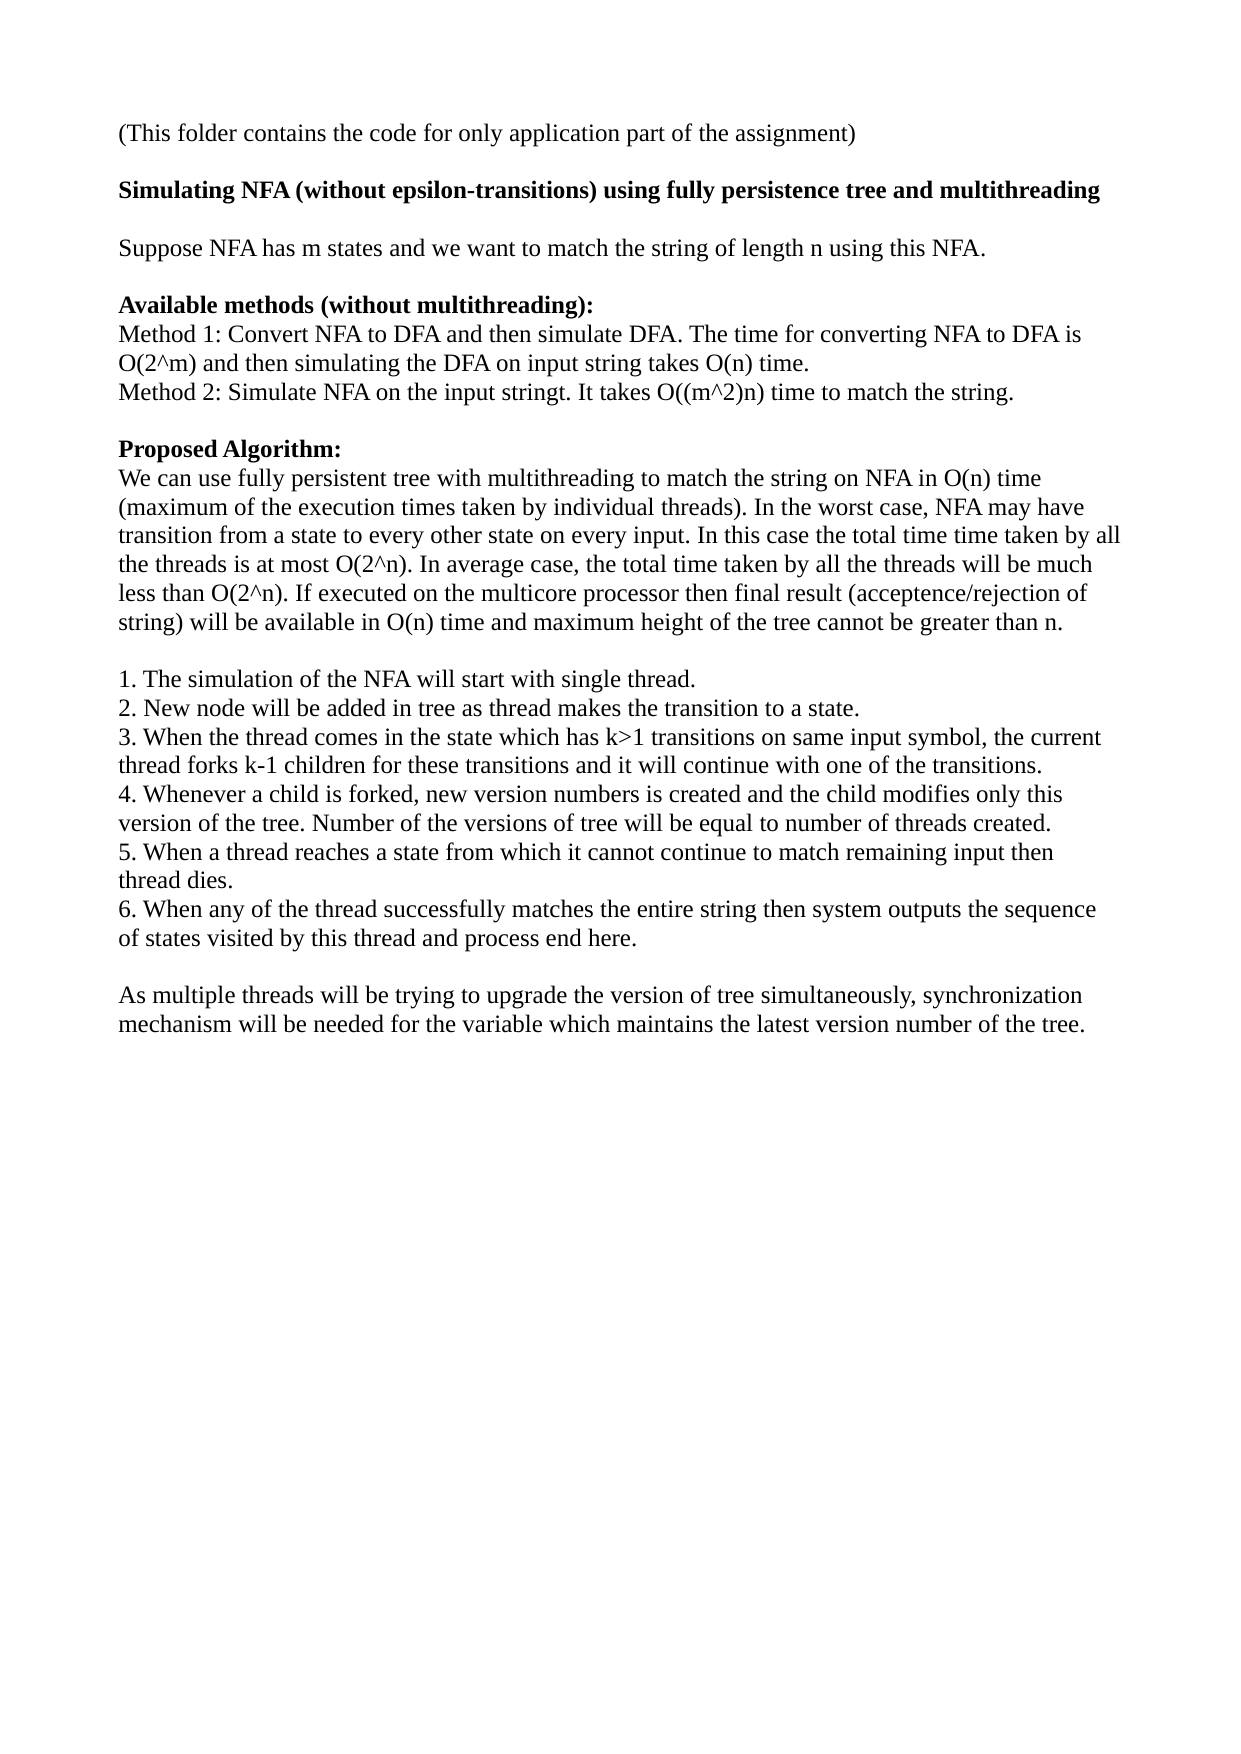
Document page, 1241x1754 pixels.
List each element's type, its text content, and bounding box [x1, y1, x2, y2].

text We can use fully persistent tree with multithreading to match the string on NFA in O(n) time (maximum of the execution times taken by individual threads). In the worst case, NFA may have transition from a state to every other state on every input. In this case the total time time taken by all the threads is at most O(2^n). In average case, the total time taken by all the threads will be much less than O(2^n). If executed on the multicore processor then final result (acceptence/rejection of string) will be available in O(n) time and maximum height of the tree cannot be greater than n. [118, 463, 1122, 636]
text 3. When the thread comes in the state which has k>1 transitions on same input symbol, the current thread forks k-1 children for these transitions and it will continue with one of the transitions. [118, 722, 1122, 779]
text As multiple threads will be trying to upgrade the version of tree simultaneously, synchronization mechanism will be needed for the variable which maintains the latest version number of the tree. [118, 981, 1122, 1038]
text 2. New node will be added in tree as thread makes the transition to a state. [118, 693, 1122, 722]
text 1. The simulation of the NFA will start with single thread. [118, 664, 1122, 693]
text Method 1: Convert NFA to DFA and then simulate DFA. The time for converting NFA to DFA is O(2^m) and then simulating the DFA on input string takes O(n) time. [118, 319, 1122, 377]
text 6. When any of the thread successfully matches the entire string then system outputs the sequence of states visited by this thread and process end here. [118, 894, 1122, 952]
text Simulating NFA (without epsilon-transitions) using fully persistence tree and multithreading [118, 176, 1122, 204]
text 4. Whenever a child is forked, new version numbers is created and the child modifies only this version of the tree. Number of the versions of tree will be equal to number of threads created. [118, 779, 1122, 837]
text Suppose NFA has m states and we want to match the string of length n using this NFA. [118, 233, 1122, 262]
text Available methods (without multithreading): [118, 291, 1122, 319]
text Method 2: Simulate NFA on the input stringt. It takes O((m^2)n) time to match the string. [118, 377, 1122, 406]
text (This folder contains the code for only application part of the assignment) [118, 118, 1122, 147]
text 5. When a thread reaches a state from which it cannot continue to match remaining input then thread dies. [118, 837, 1122, 894]
text Proposed Algorithm: [118, 434, 1122, 463]
